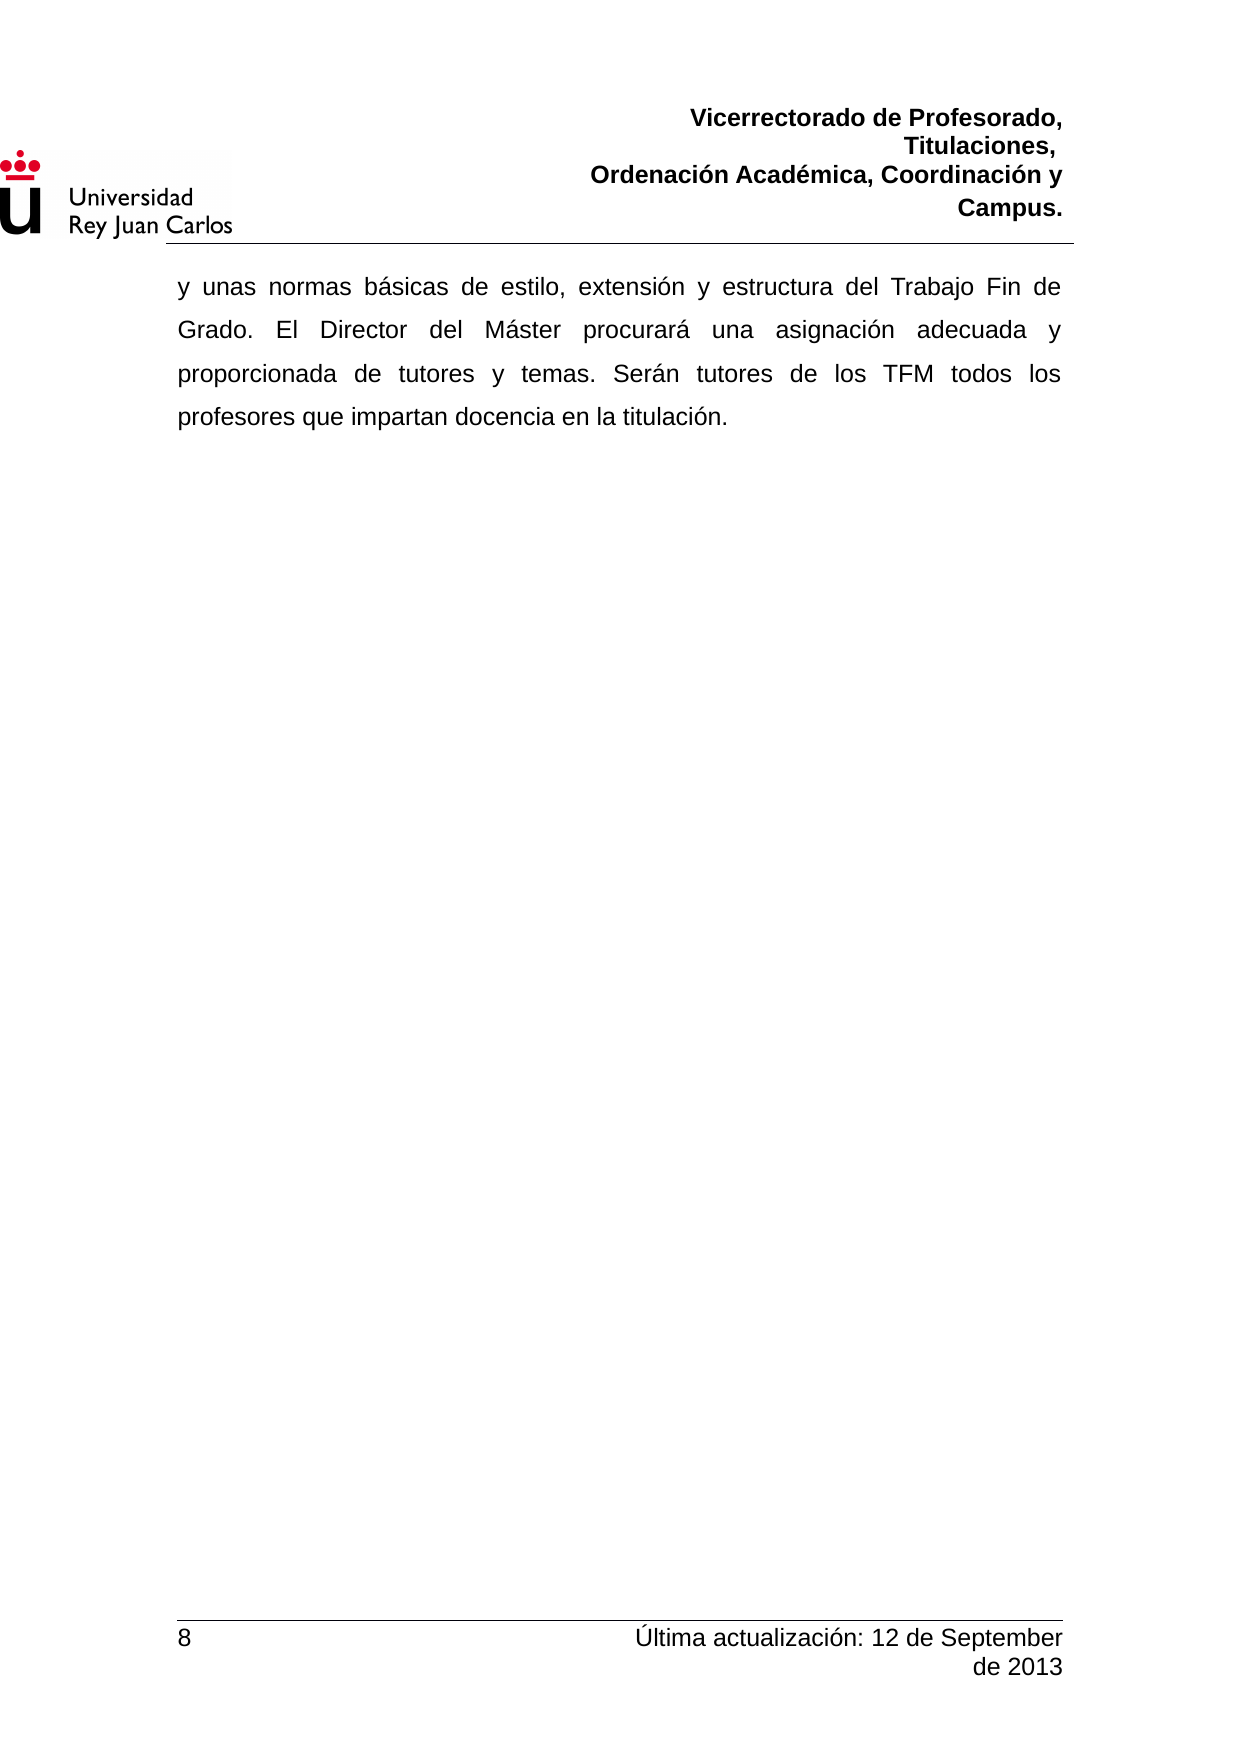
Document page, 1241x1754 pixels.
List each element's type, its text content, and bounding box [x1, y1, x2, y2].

text y unas normas básicas de estilo, extensión y estructura del Trabajo Fin de Grado. El Director del Máster procurará una asignación adecuada y proporcionada de tutores y temas. Serán tutores de los TFM todos los profesores que impartan docencia en la titulación. [177, 272, 1063, 431]
picture [0, 150, 232, 239]
